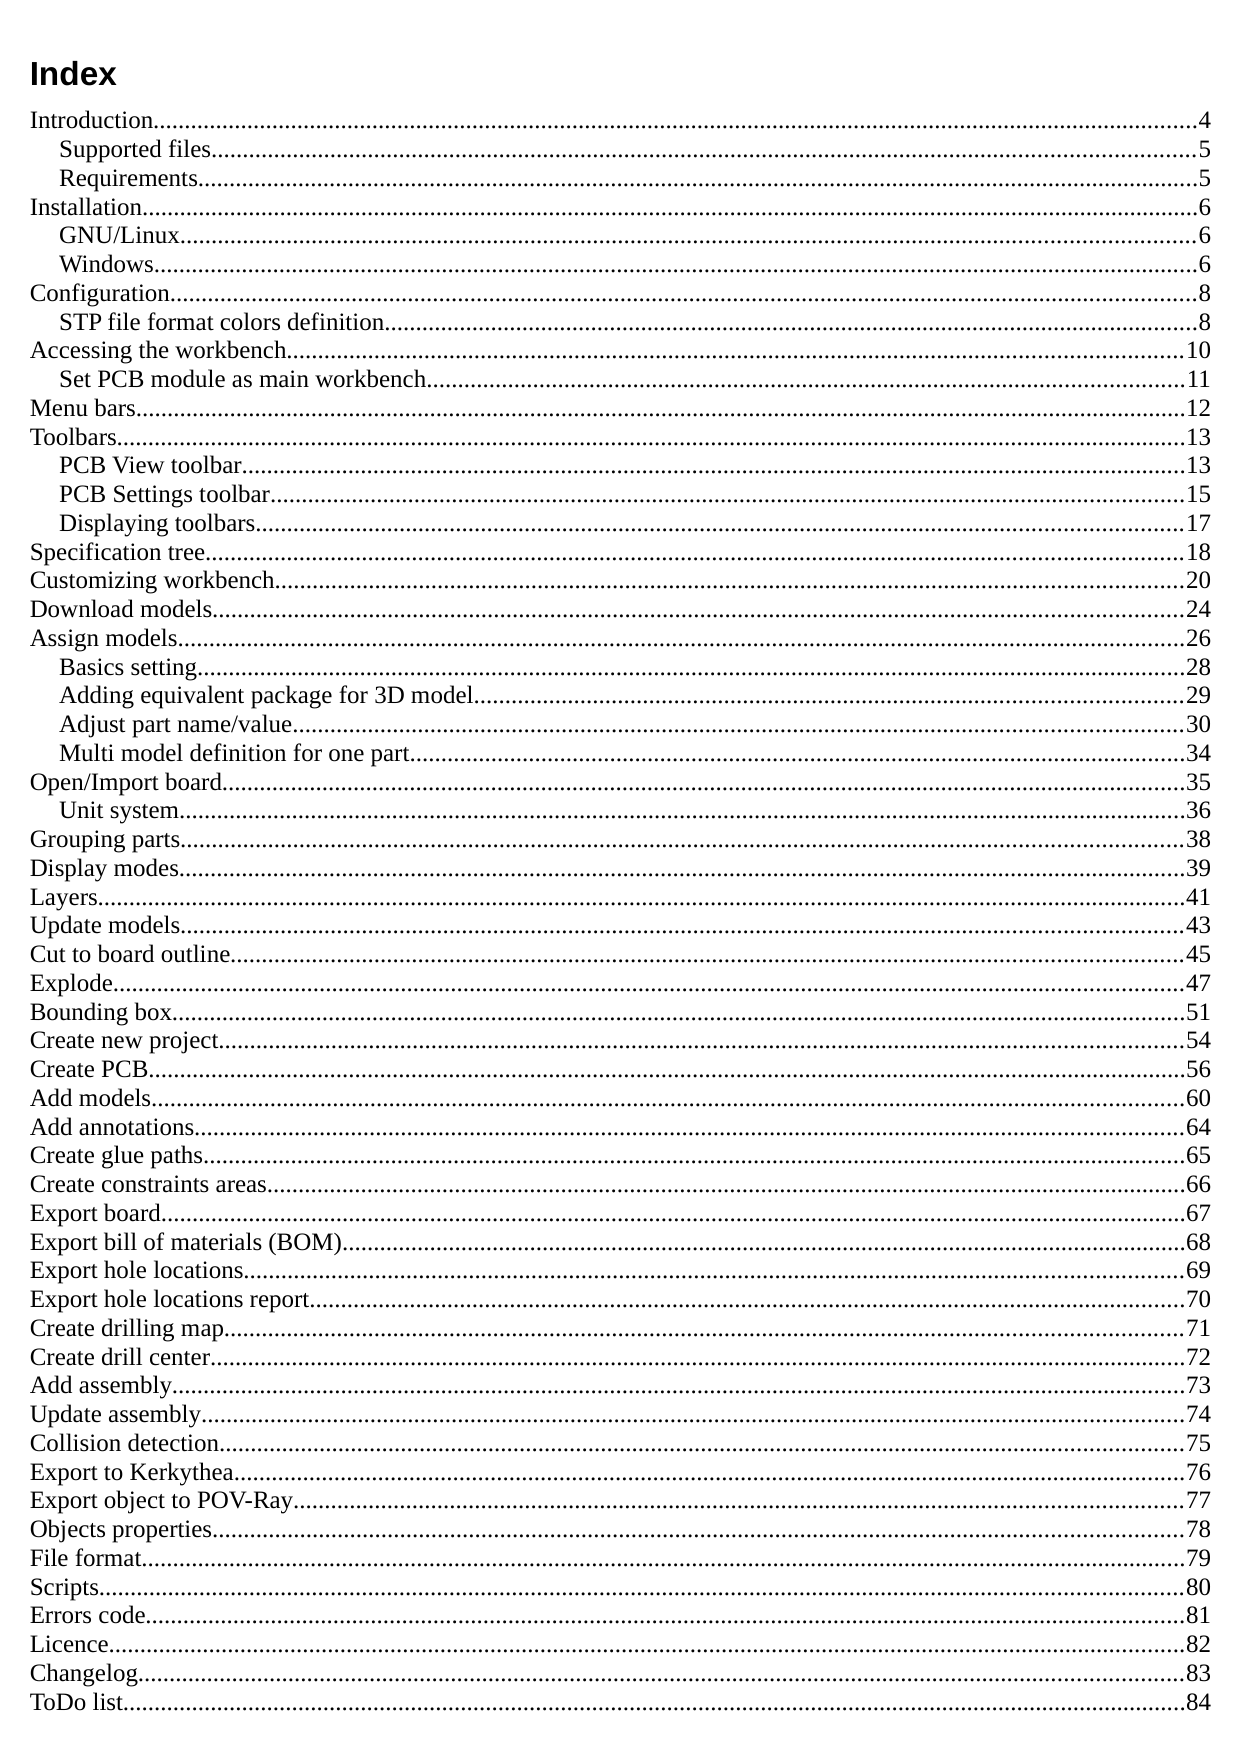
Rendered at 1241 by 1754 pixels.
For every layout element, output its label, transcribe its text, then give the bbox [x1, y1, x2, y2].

text Export board 67 [29, 1198, 1211, 1227]
text Create glue paths 65 [29, 1140, 1211, 1169]
subtitle Index [29, 54, 1211, 93]
text Cut to board outline 45 [29, 939, 1211, 968]
text Displaying toolbars 17 [59, 508, 1211, 537]
text Configuration 8 [29, 278, 1211, 307]
text PCB View toolbar 13 [59, 450, 1211, 479]
text Unit system 36 [59, 795, 1211, 824]
text Download models 24 [29, 594, 1211, 623]
text Layers 41 [29, 882, 1211, 910]
text Export hole locations report 70 [29, 1284, 1211, 1313]
text Export object to POV-Ray 77 [29, 1485, 1211, 1514]
text Create PCB 56 [29, 1054, 1211, 1083]
text Create drill center 72 [29, 1342, 1211, 1370]
text Multi model definition for one part 34 [59, 738, 1211, 767]
text Adding equivalent package for 3D model 29 [59, 680, 1211, 709]
text Basics setting 28 [59, 652, 1211, 680]
text Display modes 39 [29, 853, 1211, 882]
text File format 79 [29, 1543, 1211, 1572]
text Toolbars 13 [29, 422, 1211, 450]
text Introduction 4 [29, 105, 1211, 134]
text Add models 60 [29, 1083, 1211, 1112]
text Windows 6 [59, 249, 1211, 278]
text Open/Import board 35 [29, 767, 1211, 795]
text Changelog 83 [29, 1658, 1211, 1687]
text Grouping parts 38 [29, 824, 1211, 853]
text Scripts 80 [29, 1572, 1211, 1600]
text Create drilling map 71 [29, 1313, 1211, 1342]
text Export bill of materials (BOM) 68 [29, 1227, 1211, 1255]
text Collision detection 75 [29, 1428, 1211, 1457]
text Licence 82 [29, 1629, 1211, 1658]
text Export to Kerkythea 76 [29, 1457, 1211, 1485]
text Update models 43 [29, 910, 1211, 939]
text Objects properties 78 [29, 1514, 1211, 1543]
text Customizing workbench 20 [29, 565, 1211, 594]
text Specification tree 18 [29, 537, 1211, 565]
text ToDo list 84 [29, 1687, 1211, 1715]
text Bounding box 51 [29, 997, 1211, 1025]
text PCB Settings toolbar 15 [59, 479, 1211, 508]
text Add annotations 64 [29, 1112, 1211, 1140]
text Errors code 81 [29, 1600, 1211, 1629]
text Explode 47 [29, 968, 1211, 997]
text STP file format colors definition 8 [59, 307, 1211, 335]
text Installation 6 [29, 192, 1211, 220]
text Create new project 54 [29, 1025, 1211, 1054]
text Add assembly 73 [29, 1370, 1211, 1399]
text Supported files 5 [59, 134, 1211, 163]
text Accessing the workbench 10 [29, 335, 1211, 364]
text Set PCB module as main workbench 11 [59, 364, 1211, 393]
text GNU/Linux 6 [59, 220, 1211, 249]
text Adjust part name/value 30 [59, 709, 1211, 738]
text Export hole locations 69 [29, 1255, 1211, 1284]
text Update assembly 74 [29, 1399, 1211, 1428]
text Requirements 5 [59, 163, 1211, 192]
text Assign models 26 [29, 623, 1211, 652]
text Create constraints areas 66 [29, 1169, 1211, 1198]
text Menu bars 12 [29, 393, 1211, 422]
